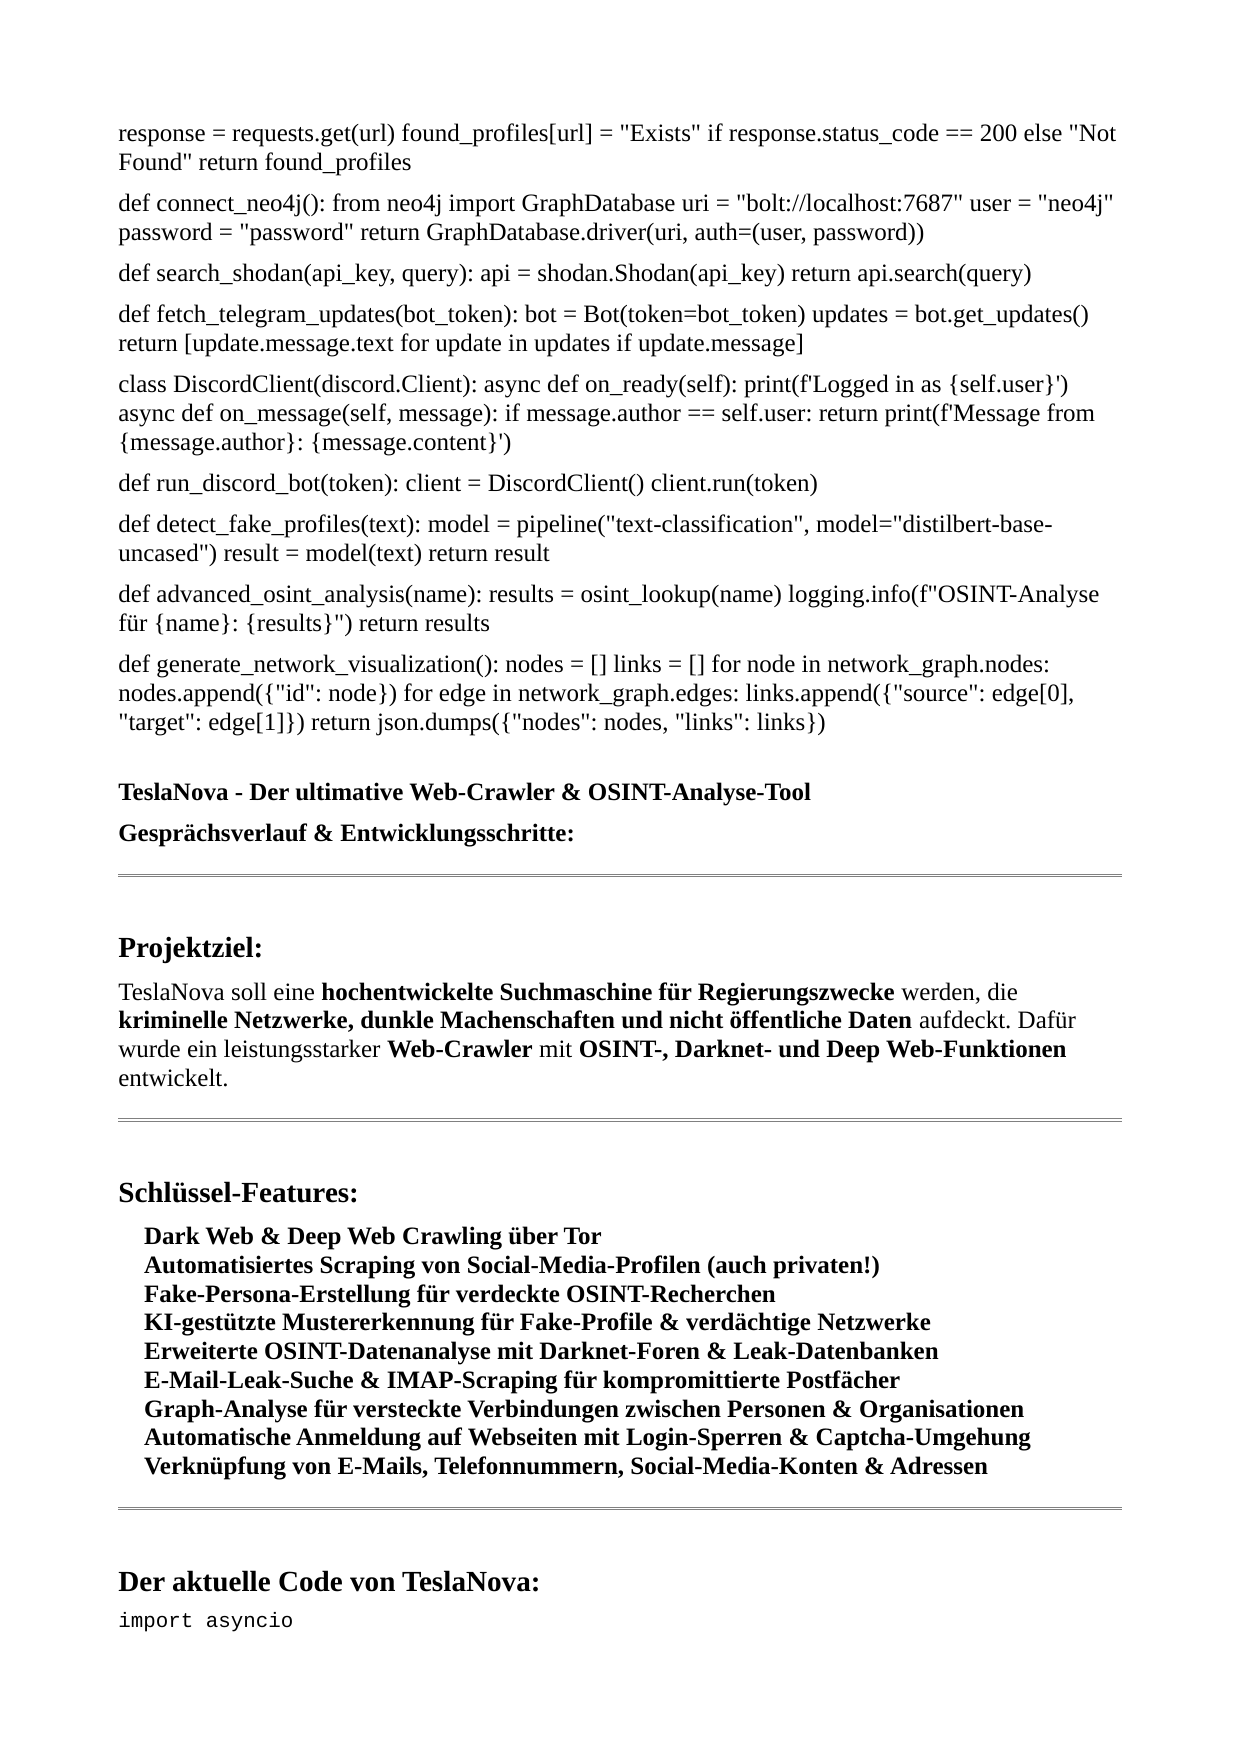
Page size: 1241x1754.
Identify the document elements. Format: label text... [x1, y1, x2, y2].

text def generate_network_visualization(): nodes = [] links = [] for node in network_graph.nodes: nodes.append({"id": node}) for edge in network_graph.edges: links.append({"source": edge[0], "target": edge[1]}) return json.dumps({"nodes": nodes, "links": links}) [118, 649, 1122, 736]
text def fetch_telegram_updates(bot_token): bot = Bot(token=bot_token) updates = bot.get_updates() return [update.message.text for update in updates if update.message] [118, 299, 1122, 357]
text def advanced_osint_analysis(name): results = osint_lookup(name) logging.info(f"OSINT-Analyse für {name}: {results}") return results [118, 579, 1122, 637]
text import asyncio [118, 1610, 1122, 1633]
text Gesprächsverlauf & Entwicklungsschritte: [118, 818, 1122, 847]
subtitle Schlüssel-Features: [118, 1175, 1122, 1209]
text def run_discord_bot(token): client = DiscordClient() client.run(token) [118, 468, 1122, 497]
text def search_shodan(api_key, query): api = shodan.Shodan(api_key) return api.search(query) [118, 258, 1122, 287]
text def connect_neo4j(): from neo4j import GraphDatabase uri = "bolt://localhost:7687" user = "neo4j" password = "password" return GraphDatabase.driver(uri, auth=(user, password)) [118, 188, 1122, 246]
text TeslaNova soll eine hochentwickelte Suchmaschine für Regierungszwecke werden, die kriminelle Netzwerke, dunkle Machenschaften und nicht öffentliche Daten aufdeckt. Dafür wurde ein leistungsstarker Web-Crawler mit OSINT-, Darknet- und Deep Web-Funktionen entwickelt. [118, 977, 1122, 1092]
text response = requests.get(url) found_profiles[url] = "Exists" if response.status_code == 200 else "Not Found" return found_profiles [118, 118, 1122, 176]
text def detect_fake_profiles(text): model = pipeline("text-classification", model="distilbert-base-uncased") result = model(text) return result [118, 509, 1122, 567]
text class DiscordClient(discord.Client): async def on_ready(self): print(f'Logged in as {self.user}') async def on_message(self, message): if message.author == self.user: return print(f'Message from {message.author}: {message.content}') [118, 369, 1122, 456]
subtitle Der aktuelle Code von TeslaNova: [118, 1564, 1122, 1597]
text ✅ Dark Web & Deep Web Crawling über Tor ✅ Automatisiertes Scraping von Social-Media-Profilen (auch privaten!) ✅ Fake-Persona-Erstellung für verdeckte OSINT-Recherchen ✅ KI-gestützte Mustererkennung für Fake-Profile & verdächtige Netzwerke ✅ Erweiterte OSINT-Datenanalyse mit Darknet-Foren & Leak-Datenbanken ✅ E-Mail-Leak-Suche & IMAP-Scraping für kompromittierte Postfächer ✅ Graph-Analyse für versteckte Verbindungen zwischen Personen & Organisationen ✅ Automatische Anmeldung auf Webseiten mit Login-Sperren & Captcha-Umgehung ✅ Verknüpfung von E-Mails, Telefonnummern, Social-Media-Konten & Adressen [118, 1221, 1122, 1480]
subtitle Projektziel: [118, 931, 1122, 964]
text TeslaNova - Der ultimative Web-Crawler & OSINT-Analyse-Tool [118, 777, 1122, 806]
